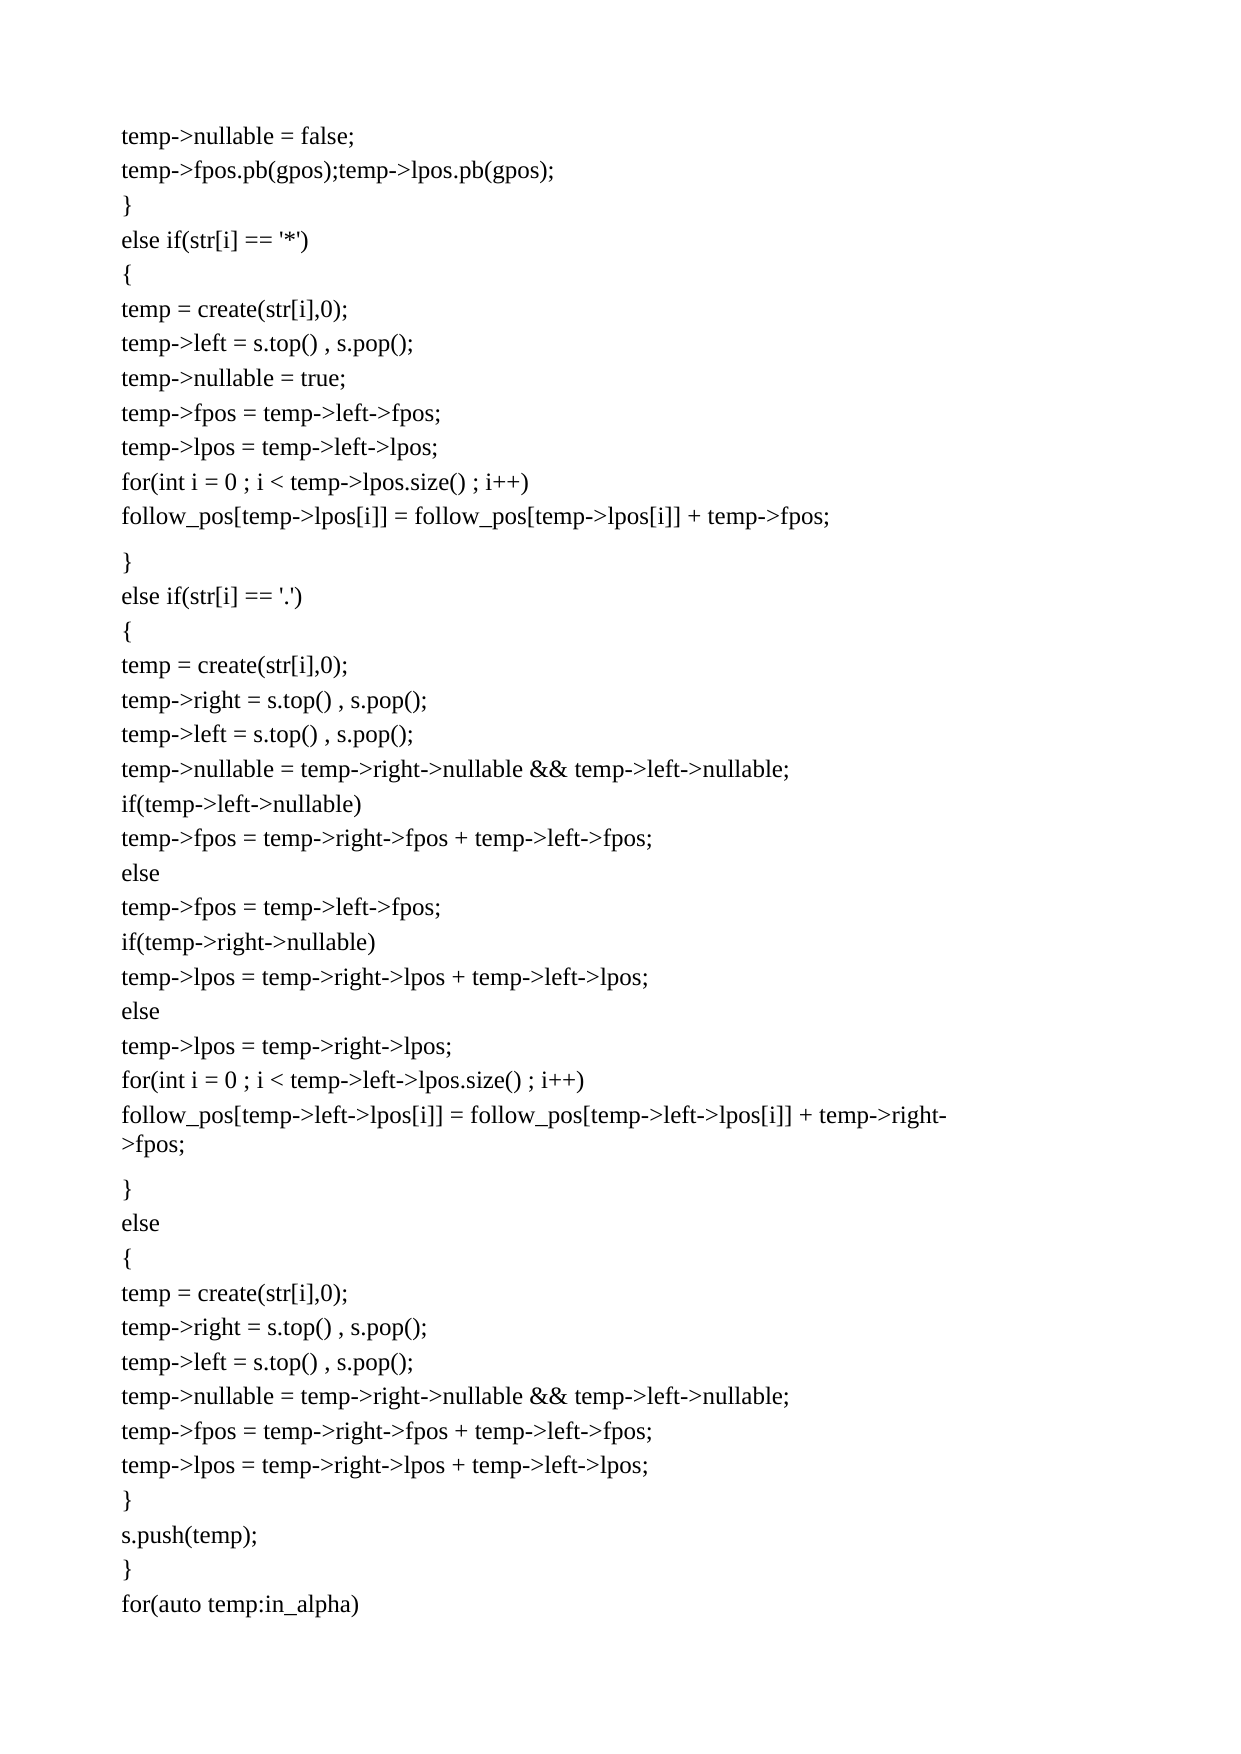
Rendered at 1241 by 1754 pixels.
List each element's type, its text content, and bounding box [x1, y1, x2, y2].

table_header { [118, 256, 148, 291]
table_header [118, 1160, 136, 1171]
table_header { [118, 1240, 148, 1275]
table_header temp->left = s.top() , s.pop(); [118, 1344, 425, 1378]
table_header follow_pos[temp->lpos[i]] = follow_pos[temp->lpos[i]] + temp->fpos; [118, 499, 836, 533]
table_header temp->nullable = temp->right->nullable && temp->left->nullable; [118, 751, 798, 786]
table_header } [118, 187, 148, 222]
table_header s.push(temp); [118, 1517, 277, 1551]
table_header temp = create(str[i],0); [118, 648, 359, 682]
table_header temp->fpos = temp->right->fpos + temp->left->fpos; [118, 1413, 661, 1448]
table_header if(temp->left->nullable) [118, 786, 372, 820]
table_header } [118, 1551, 148, 1586]
table_header temp->lpos = temp->right->lpos + temp->left->lpos; [118, 1448, 657, 1482]
table_header if(temp->right->nullable) [118, 924, 386, 959]
table_header temp = create(str[i],0); [118, 291, 359, 326]
table_header [118, 533, 136, 544]
table_header temp->nullable = temp->right->nullable && temp->left->nullable; [118, 1379, 798, 1413]
table_header temp->fpos = temp->left->fpos; [118, 395, 452, 429]
table_header } [118, 544, 148, 578]
table_header } [118, 1171, 148, 1206]
table_header else if(str[i] == '.') [118, 578, 313, 613]
table_header else [118, 993, 174, 1028]
table_header temp->left = s.top() , s.pop(); [118, 717, 425, 751]
table_header else [118, 855, 174, 889]
table_header temp->left = s.top() , s.pop(); [118, 326, 425, 360]
table_header { [118, 613, 148, 647]
table_header } [118, 1482, 148, 1517]
table_header temp->nullable = false; [118, 118, 367, 153]
table_header temp->nullable = true; [118, 360, 359, 395]
table_header for(auto temp:in_alpha) [118, 1586, 370, 1621]
table_header temp->fpos = temp->right->fpos + temp->left->fpos; [118, 820, 661, 855]
table_header temp->lpos = temp->right->lpos + temp->left->lpos; [118, 959, 657, 993]
table_header else [118, 1206, 174, 1240]
table_header temp->fpos.pb(gpos);temp->lpos.pb(gpos); [118, 153, 572, 187]
table_header temp = create(str[i],0); [118, 1275, 359, 1309]
table_header for(int i = 0 ; i < temp->left->lpos.size() ; i++) [118, 1063, 592, 1097]
table_header temp->lpos = temp->right->lpos; [118, 1028, 463, 1062]
table_header for(int i = 0 ; i < temp->lpos.size() ; i++) [118, 464, 538, 498]
table_header temp->fpos = temp->left->fpos; [118, 890, 452, 924]
table_header temp->lpos = temp->left->lpos; [118, 429, 449, 464]
table_header temp->right = s.top() , s.pop(); [118, 1309, 439, 1344]
table_header follow_pos[temp->left->lpos[i]] = follow_pos[temp->left->lpos[i]] + temp->right->fpos; [118, 1097, 1014, 1160]
table_header else if(str[i] == '*') [118, 222, 320, 256]
table_header temp->right = s.top() , s.pop(); [118, 682, 439, 717]
